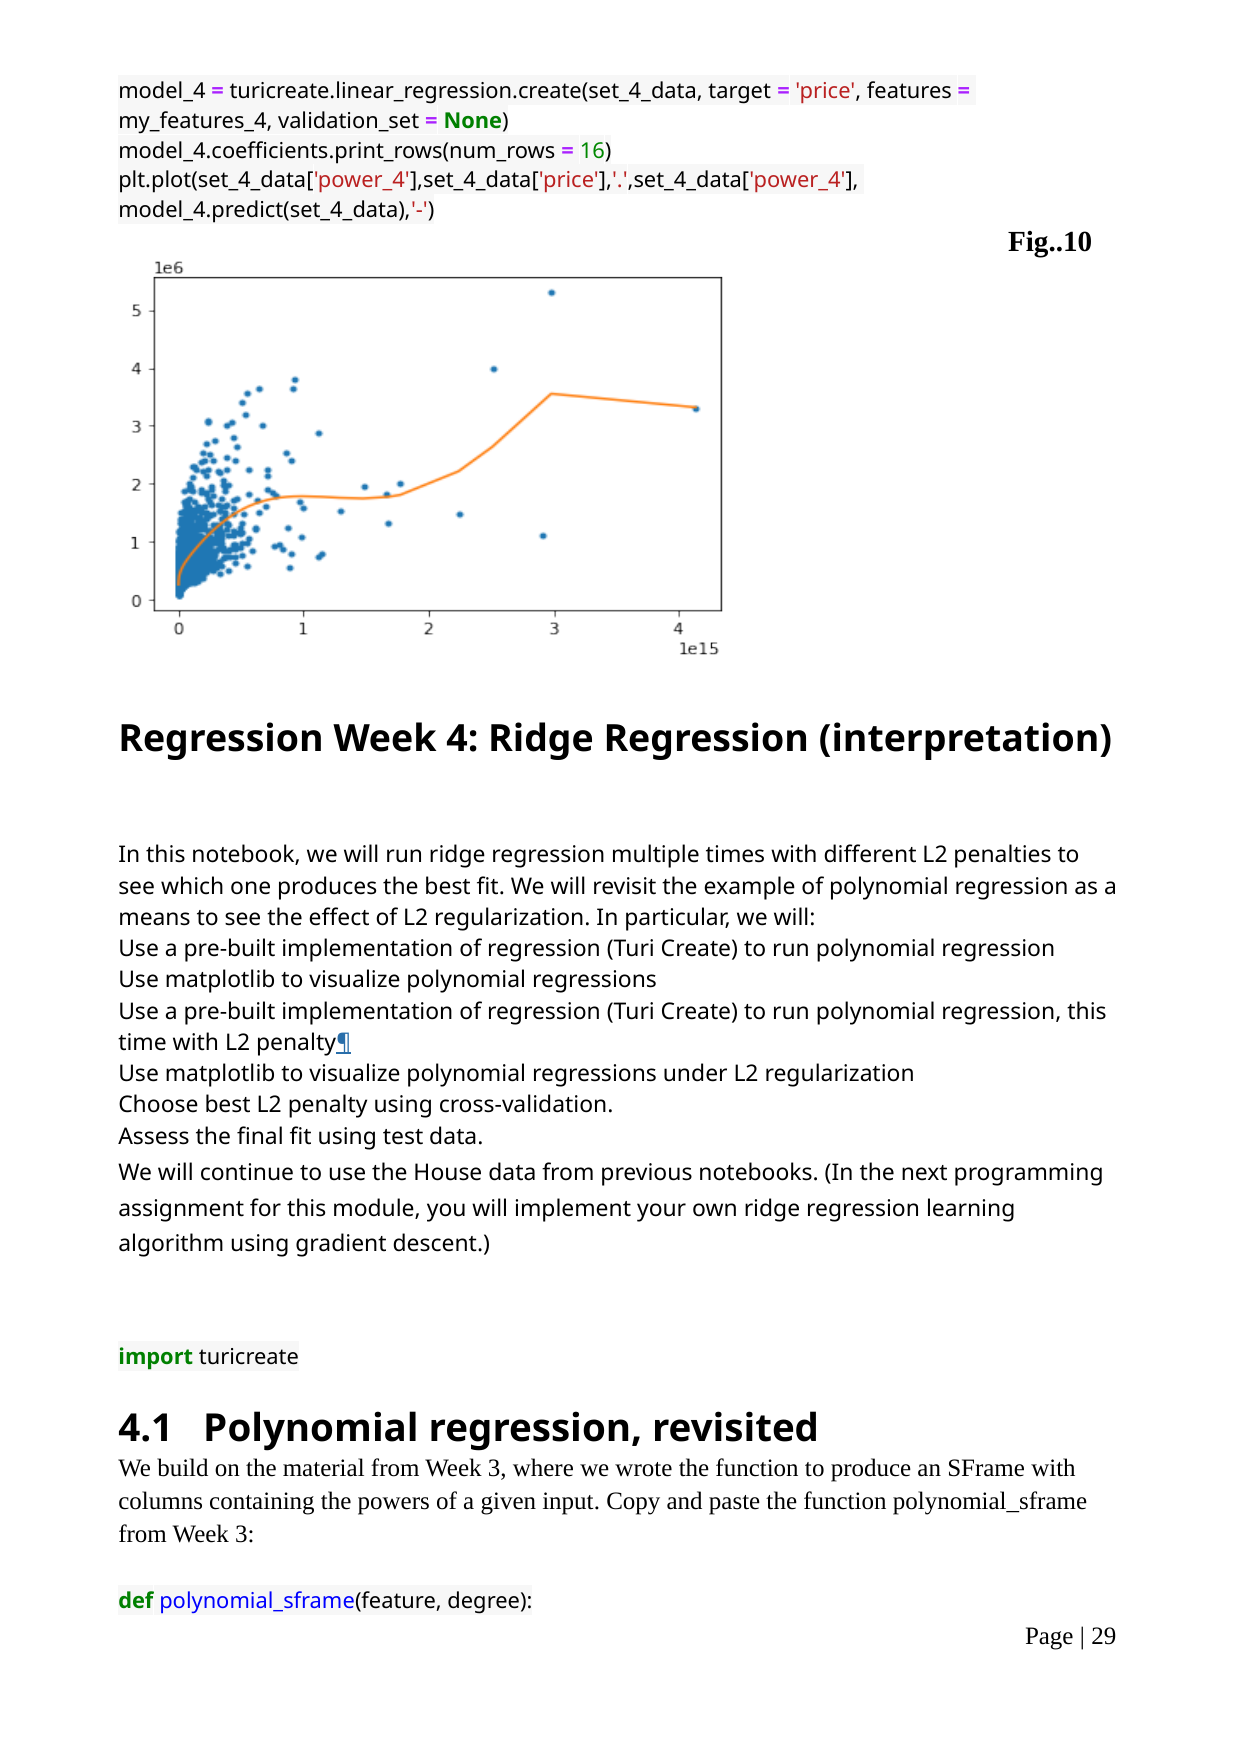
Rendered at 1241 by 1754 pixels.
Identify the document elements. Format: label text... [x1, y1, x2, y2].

subtitle Regression Week 4: Ridge Regression (interpretation) [118, 711, 1122, 762]
text model_4.coefficients.print_rows(num_rows = 16) [118, 134, 1122, 164]
subtitle In this notebook, we will run ridge regression multiple times with different L2 penalties to see which one produces the best fit. We will revisit the example of polynomial regression as a means to see the effect of L2 regularization. In particular, we will: [118, 838, 1122, 932]
subtitle Use matplotlib to visualize polynomial regressions [118, 963, 1122, 994]
text Fig..10 [118, 224, 1122, 667]
text plt.plot(set_4_data['power_4'],set_4_data['price'],'.',set_4_data['power_4'], model_4.predict(set_4_data),'-') [118, 164, 1122, 224]
text Assess the final fit using test data. [118, 1119, 1122, 1151]
text We will continue to use the House data from previous notebooks. (In the next programming assignment for this module, you will implement your own ridge regression learning algorithm using gradient descent.) [118, 1156, 1122, 1259]
text import turicreate [118, 1341, 1122, 1371]
subtitle 4.1 Polynomial regression, revisited [118, 1400, 1122, 1453]
text We build on the material from Week 3, where we wrote the function to produce an SFrame with columns containing the powers of a given input. Copy and paste the function polynomial_sframe from Week 3: [118, 1453, 1122, 1548]
subtitle Use matplotlib to visualize polynomial regressions under L2 regularization [118, 1057, 1122, 1088]
subtitle Choose best L2 penalty using cross-validation. [118, 1088, 1122, 1119]
text model_4 = turicreate.linear_regression.create(set_4_data, target = 'price', features = my_features_4, validation_set = None) [118, 75, 1122, 134]
text def polynomial_sframe(feature, degree): [118, 1585, 1122, 1615]
subtitle Use a pre-built implementation of regression (Turi Create) to run polynomial regression, this time with L2 penalty¶ [118, 994, 1122, 1057]
subtitle Use a pre-built implementation of regression (Turi Create) to run polynomial regression [118, 932, 1122, 963]
